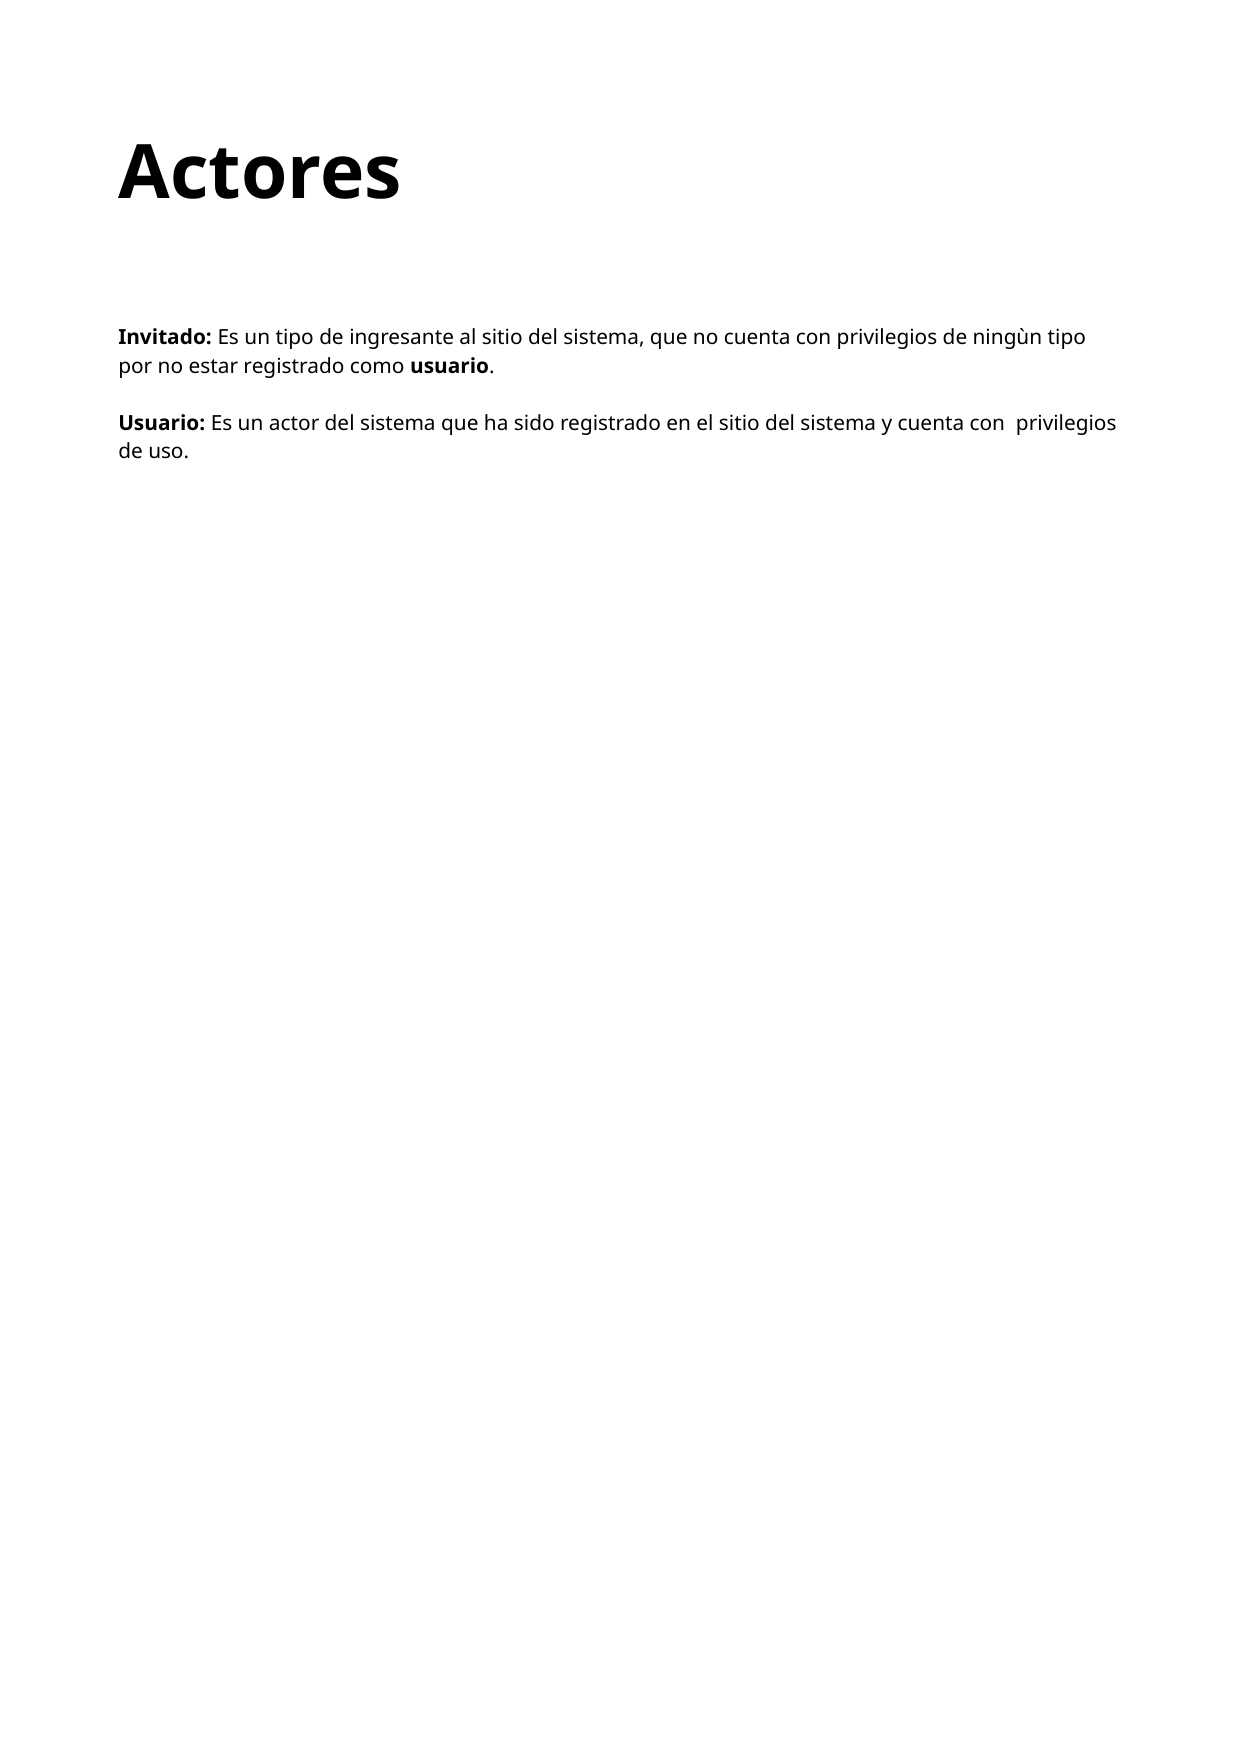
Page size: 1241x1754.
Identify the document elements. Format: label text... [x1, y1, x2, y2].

text Usuario: Es un actor del sistema que ha sido registrado en el sitio del sistema y cuenta con privilegios de uso. [118, 408, 1122, 465]
text Actores [118, 118, 1122, 220]
text Invitado: Es un tipo de ingresante al sitio del sistema, que no cuenta con privilegios de ningùn tipo por no estar registrado como usuario. [118, 322, 1122, 379]
